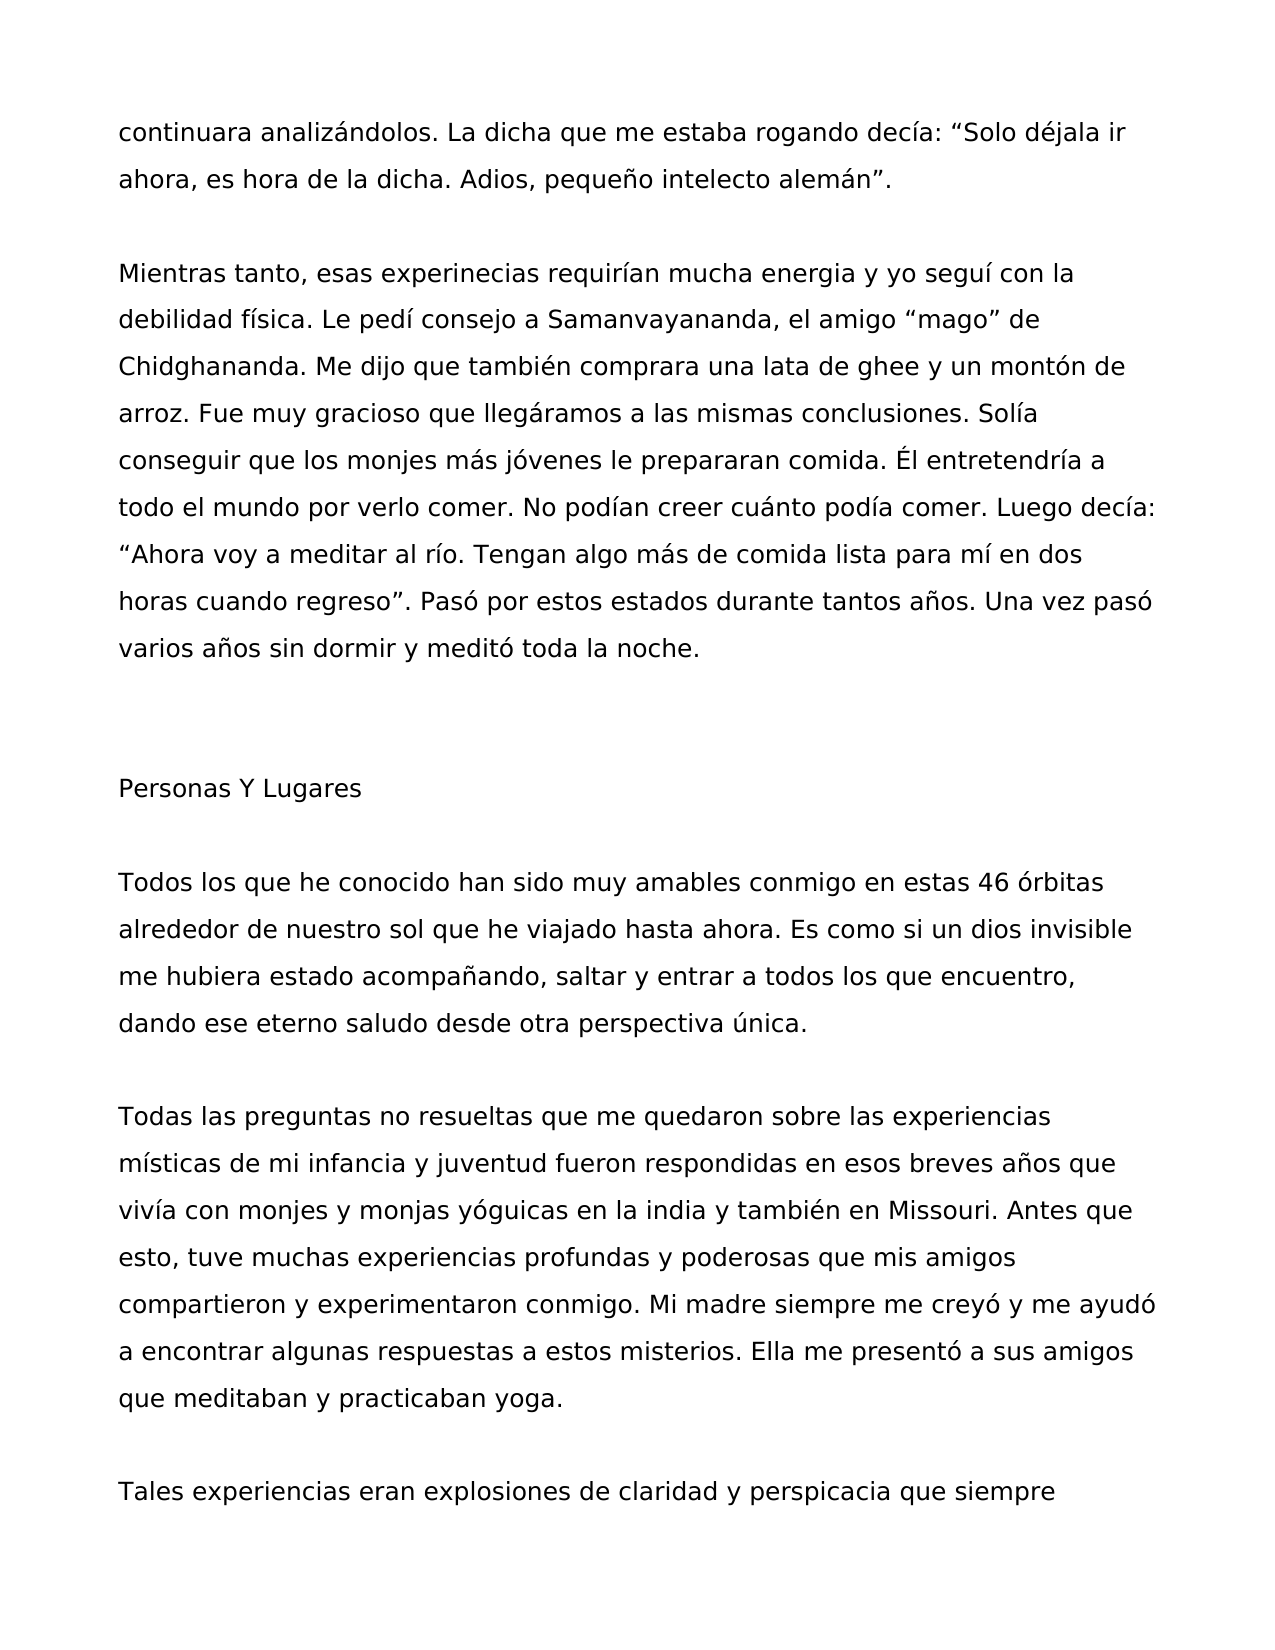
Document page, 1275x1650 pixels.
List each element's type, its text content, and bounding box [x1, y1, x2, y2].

text continuara analizándolos. La dicha que me estaba rogando decía: “Solo déjala ir ahora, es hora de la dicha. Adios, pequeño intelecto alemán”. Mientras tanto, esas experinecias requirían mucha energia y yo seguí con la debilidad física. Le pedí consejo a Samanvayananda, el amigo “mago” de Chidghananda. Me dijo que también comprara una lata de ghee y un montón de arroz. Fue muy gracioso que llegáramos a las mismas conclusiones. Solía ​​conseguir que los monjes más jóvenes le prepararan comida. Él entretendría a todo el mundo por verlo comer. No podían creer cuánto podía comer. Luego decía: “Ahora voy a meditar al río. Tengan algo más de comida lista para mí en dos horas cuando regreso”. Pasó por estos estados durante tantos años. Una vez pasó varios años sin dormir y meditó toda la noche. Personas Y Lugares Todos los que he conocido han sido muy amables conmigo en estas 46 órbitas alrededor de nuestro sol que he viajado hasta ahora. Es como si un dios invisible me hubiera estado acompañando, saltar y entrar a todos los que encuentro, dando ese eterno saludo desde otra perspectiva única. Todas las preguntas no resueltas que me quedaron sobre las experiencias místicas de mi infancia y juventud fueron respondidas en esos breves años que vivía con monjes y monjas yóguicas en la india y también en Missouri. Antes que esto, tuve muchas experiencias profundas y poderosas que mis amigos compartieron y experimentaron conmigo. Mi madre siempre me creyó y me ayudó a encontrar algunas respuestas a estos misterios. Ella me presentó a sus amigos que meditaban y practicaban yoga. Tales experiencias eran explosiones de claridad y perspicacia que siempre [118, 118, 1157, 1507]
